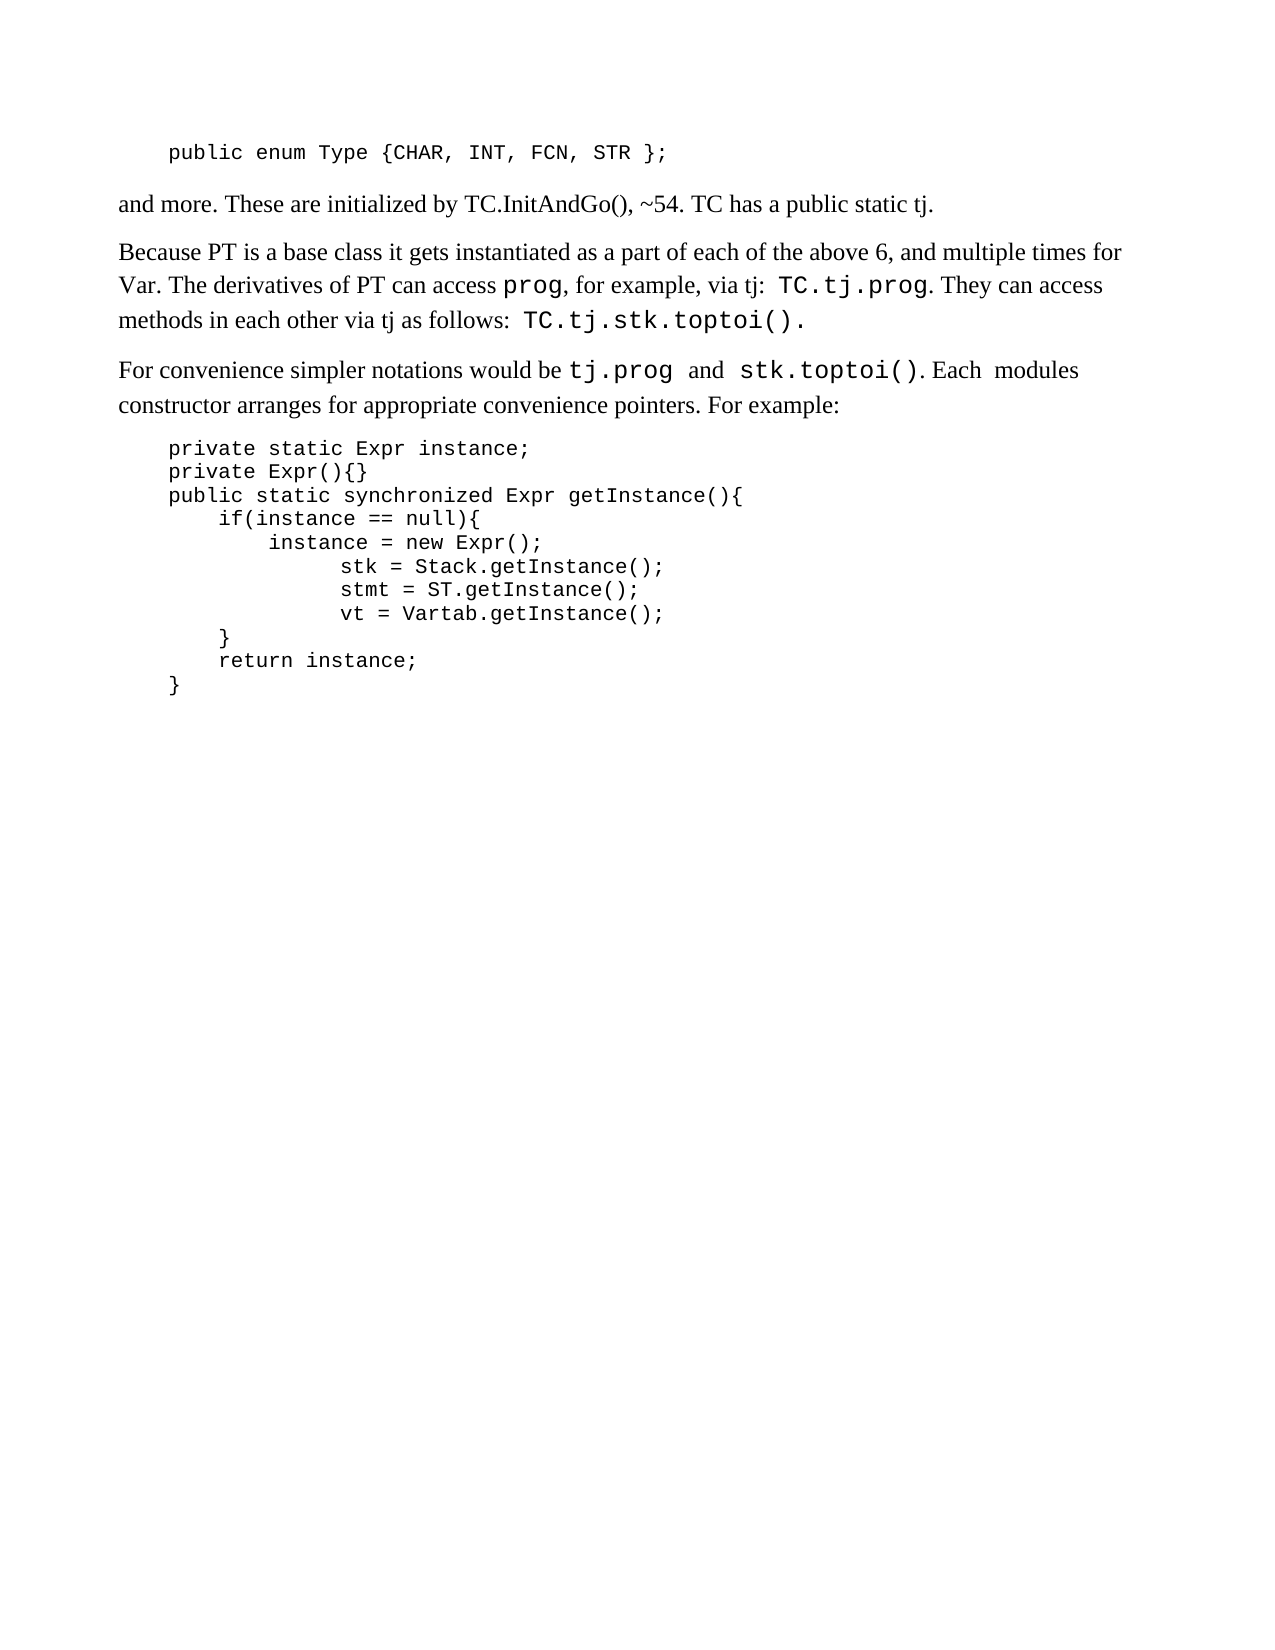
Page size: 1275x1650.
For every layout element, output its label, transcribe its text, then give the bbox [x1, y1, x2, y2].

text and more. These are initialized by TC.InitAndGo(), ~54. TC has a public static tj. [118, 189, 1157, 218]
text if(instance == null){ [118, 508, 1157, 532]
text For convenience simpler notations would be tj.prog and stk.toptoi(). Each modules constructor arranges for appropriate convenience pointers. For example: [118, 355, 1157, 419]
text stk = Stack.getInstance(); [118, 556, 1157, 579]
text public enum Type {CHAR, INT, FCN, STR }; [118, 142, 1157, 165]
text instance = new Expr(); [118, 532, 1157, 556]
text public static synchronized Expr getInstance(){ [118, 485, 1157, 508]
text return instance; [118, 650, 1157, 674]
text } [118, 627, 1157, 650]
text Because PT is a base class it gets instantiated as a part of each of the above 6, and multiple times for Var. The derivatives of PT can access prog, for example, via tj: TC.tj.prog. They can access methods in each other via tj as follows: TC.tj.stk.toptoi(). [118, 237, 1157, 336]
text stmt = ST.getInstance(); [118, 579, 1157, 603]
text vt = Vartab.getInstance(); [118, 603, 1157, 627]
text private static Expr instance; [118, 437, 1157, 461]
text } [118, 674, 1157, 698]
text private Expr(){} [118, 461, 1157, 485]
